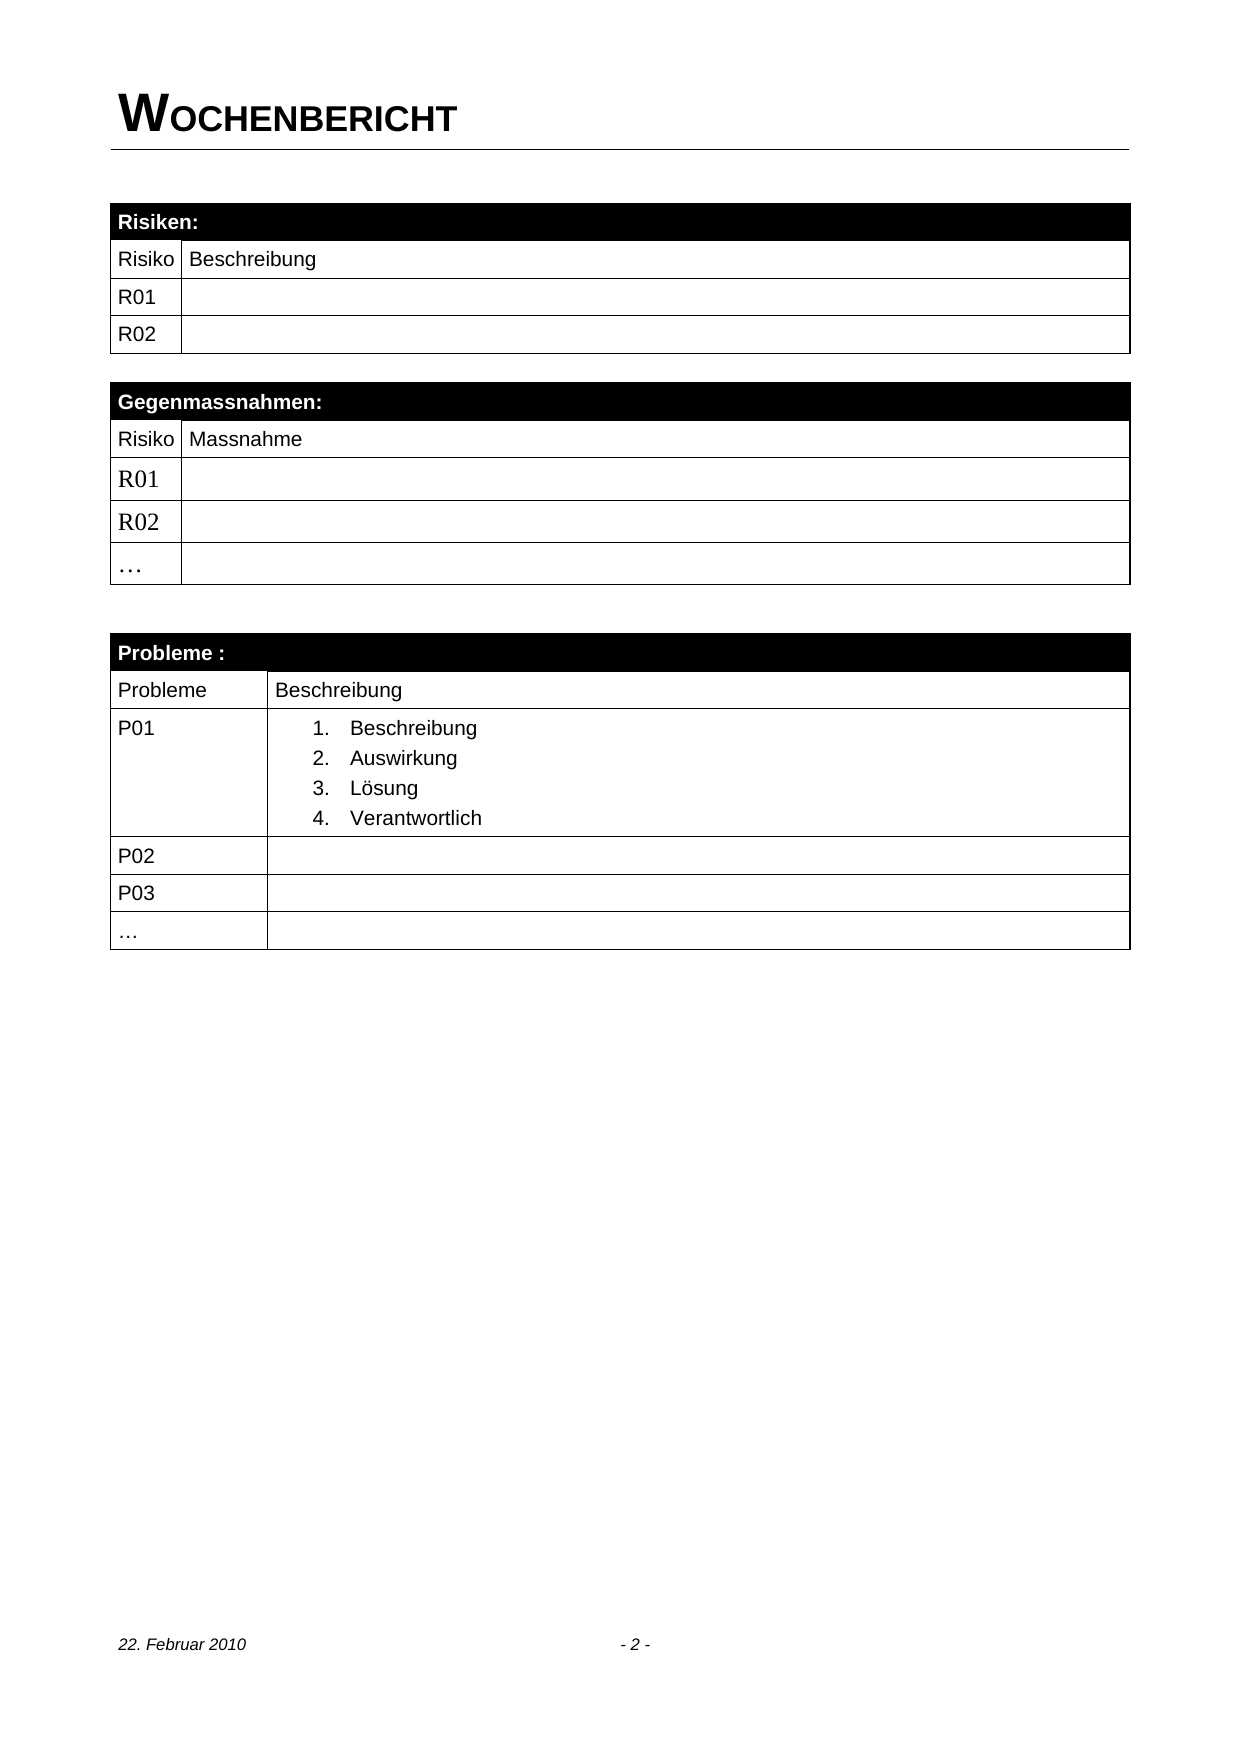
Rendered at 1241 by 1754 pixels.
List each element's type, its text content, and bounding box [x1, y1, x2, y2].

table_header Risiken: [111, 204, 1129, 240]
table_cell [268, 875, 1129, 911]
table_cell Probleme [111, 671, 267, 708]
table_cell R02 [111, 501, 181, 542]
table_cell [182, 501, 1129, 542]
table_header Probleme : [111, 634, 1129, 671]
table_cell [182, 316, 1129, 352]
table_cell [268, 837, 1129, 874]
table_cell Risiko [111, 240, 181, 277]
table_cell Massnahme [182, 421, 1129, 457]
table_cell R01 [111, 279, 181, 315]
table_cell [182, 279, 1129, 315]
table_cell … [111, 543, 181, 584]
table_cell R01 [111, 458, 181, 499]
table_cell [182, 458, 1129, 499]
table_cell [182, 543, 1129, 584]
table_cell P03 [111, 875, 267, 911]
table_cell [268, 912, 1129, 949]
table_cell P02 [111, 837, 267, 874]
table_cell Beschreibung [182, 241, 1129, 277]
table_header Gegenmassnahmen: [111, 383, 1129, 420]
table_cell … [111, 912, 267, 949]
table_cell R02 [111, 316, 181, 352]
table_cell P01 [111, 709, 267, 836]
table_cell Beschreibung Auswirkung Lösung Verantwortlich [268, 709, 1129, 836]
table_cell Beschreibung [268, 672, 1129, 708]
table_cell Risiko [111, 420, 181, 457]
